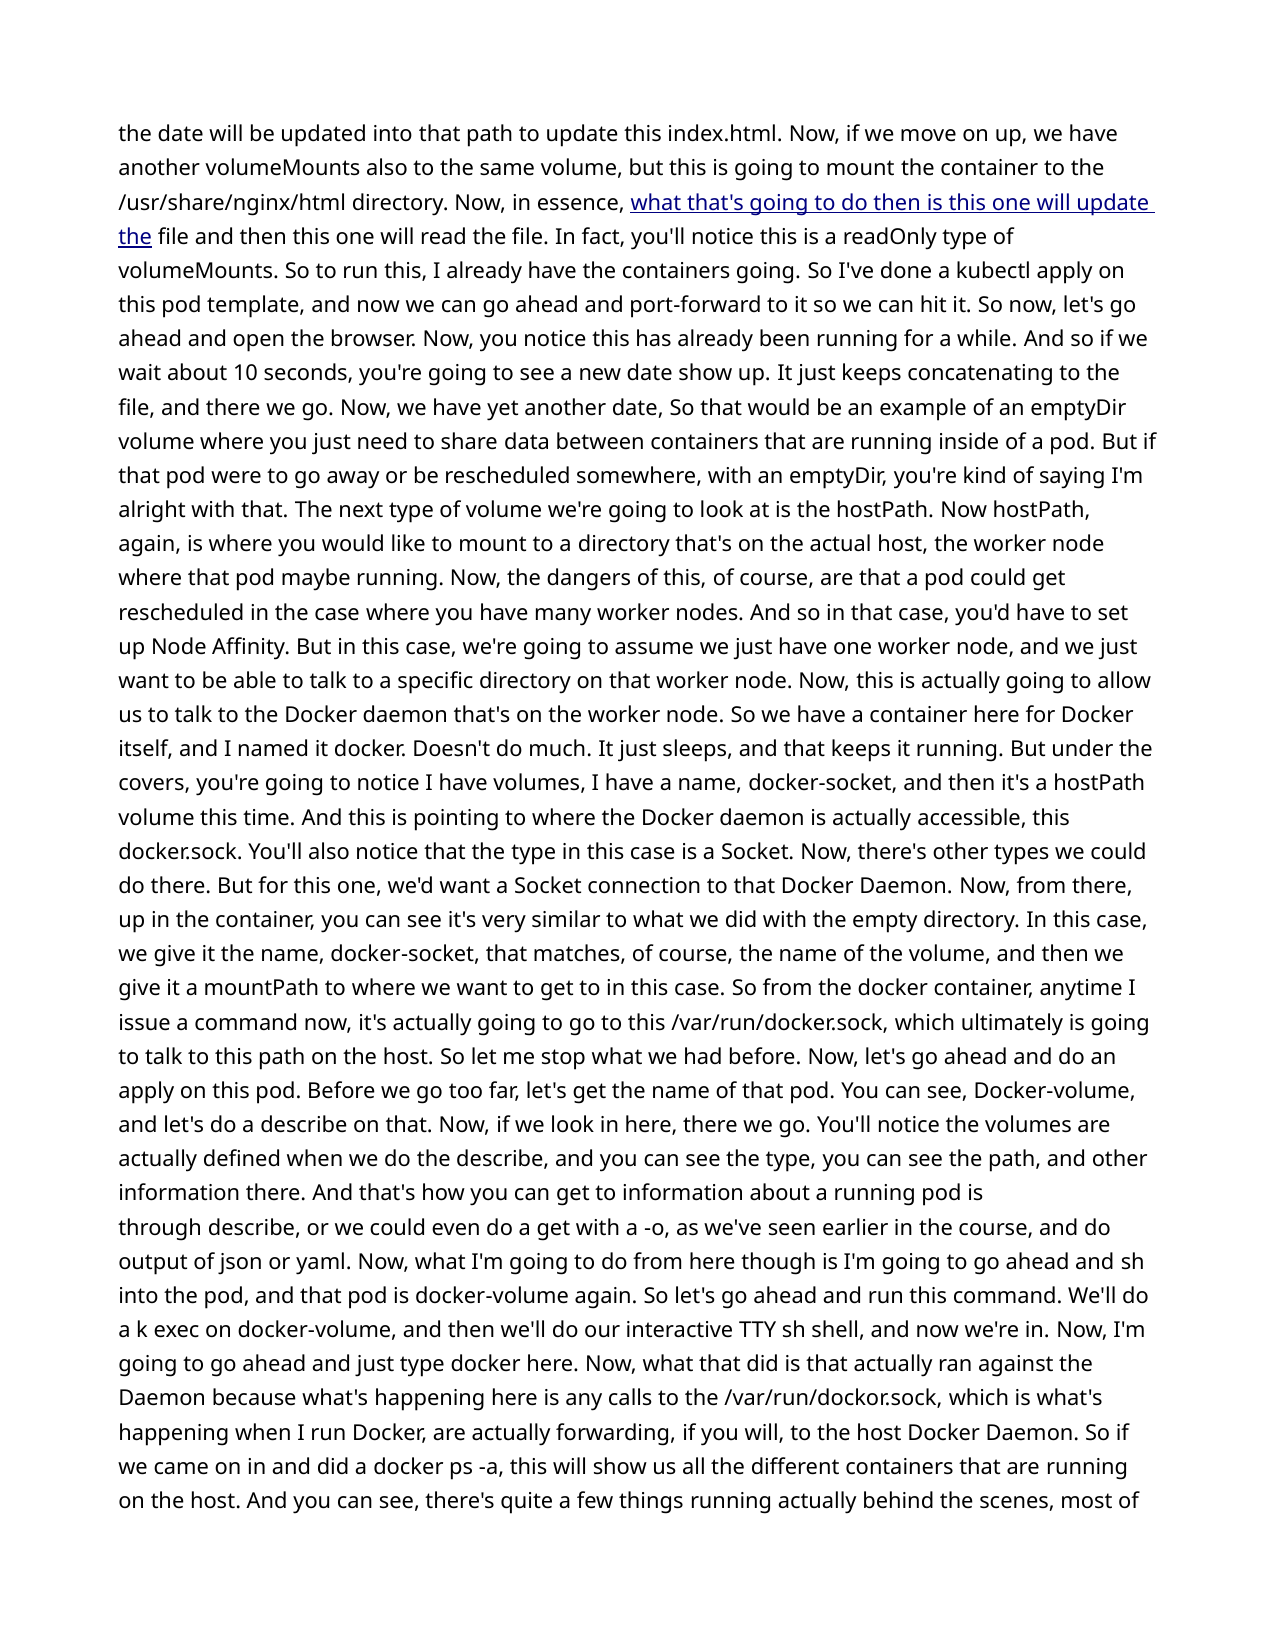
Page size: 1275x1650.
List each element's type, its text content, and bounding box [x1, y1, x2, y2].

text the date will be updated into that path to update this index.html. Now, if we move on up, we have another volumeMounts also to the same volume, but this is going to mount the container to the /usr/share/nginx/html directory. Now, in essence, what that's going to do then is this one will update the file and then this one will read the file. In fact, you'll notice this is a readOnly type of volumeMounts. So to run this, I already have the containers going. So I've done a kubectl apply on this pod template, and now we can go ahead and port‑forward to it so we can hit it. So now, let's go ahead and open the browser. Now, you notice this has already been running for a while. And so if we wait about 10 seconds, you're going to see a new date show up. It just keeps concatenating to the file, and there we go. Now, we have yet another date, So that would be an example of an emptyDir volume where you just need to share data between containers that are running inside of a pod. But if that pod were to go away or be rescheduled somewhere, with an emptyDir, you're kind of saying I'm alright with that. The next type of volume we're going to look at is the hostPath. Now hostPath, again, is where you would like to mount to a directory that's on the actual host, the worker node where that pod maybe running. Now, the dangers of this, of course, are that a pod could get rescheduled in the case where you have many worker nodes. And so in that case, you'd have to set up Node Affinity. But in this case, we're going to assume we just have one worker node, and we just want to be able to talk to a specific directory on that worker node. Now, this is actually going to allow us to talk to the Docker daemon that's on the worker node. So we have a container here for Docker itself, and I named it docker. Doesn't do much. It just sleeps, and that keeps it running. But under the covers, you're going to notice I have volumes, I have a name, docker‑socket, and then it's a hostPath volume this time. And this is pointing to where the Docker daemon is actually accessible, this docker.sock. You'll also notice that the type in this case is a Socket. Now, there's other types we could do there. But for this one, we'd want a Socket connection to that Docker Daemon. Now, from there, up in the container, you can see it's very similar to what we did with the empty directory. In this case, we give it the name, docker‑socket, that matches, of course, the name of the volume, and then we give it a mountPath to where we want to get to in this case. So from the docker container, anytime I issue a command now, it's actually going to go to this /var/run/docker.sock, which ultimately is going to talk to this path on the host. So let me stop what we had before. Now, let's go ahead and do an apply on this pod. Before we go too far, let's get the name of that pod. You can see, Docker‑volume, and let's do a describe on that. Now, if we look in here, there we go. You'll notice the volumes are actually defined when we do the describe, and you can see the type, you can see the path, and other information there. And that's how you can get to information about a running pod is through describe, or we could even do a get with a ‑o, as we've seen earlier in the course, and do output of json or yaml. Now, what I'm going to do from here though is I'm going to go ahead and sh into the pod, and that pod is docker‑volume again. So let's go ahead and run this command. We'll do a k exec on docker‑volume, and then we'll do our interactive TTY sh shell, and now we're in. Now, I'm going to go ahead and just type docker here. Now, what that did is that actually ran against the Daemon because what's happening here is any calls to the /var/run/dockor.sock, which is what's happening when I run Docker, are actually forwarding, if you will, to the host Docker Daemon. So if we came on in and did a docker ps ‑a, this will show us all the different containers that are running on the host. And you can see, there's quite a few things running actually behind the scenes, most of [118, 118, 1157, 1514]
